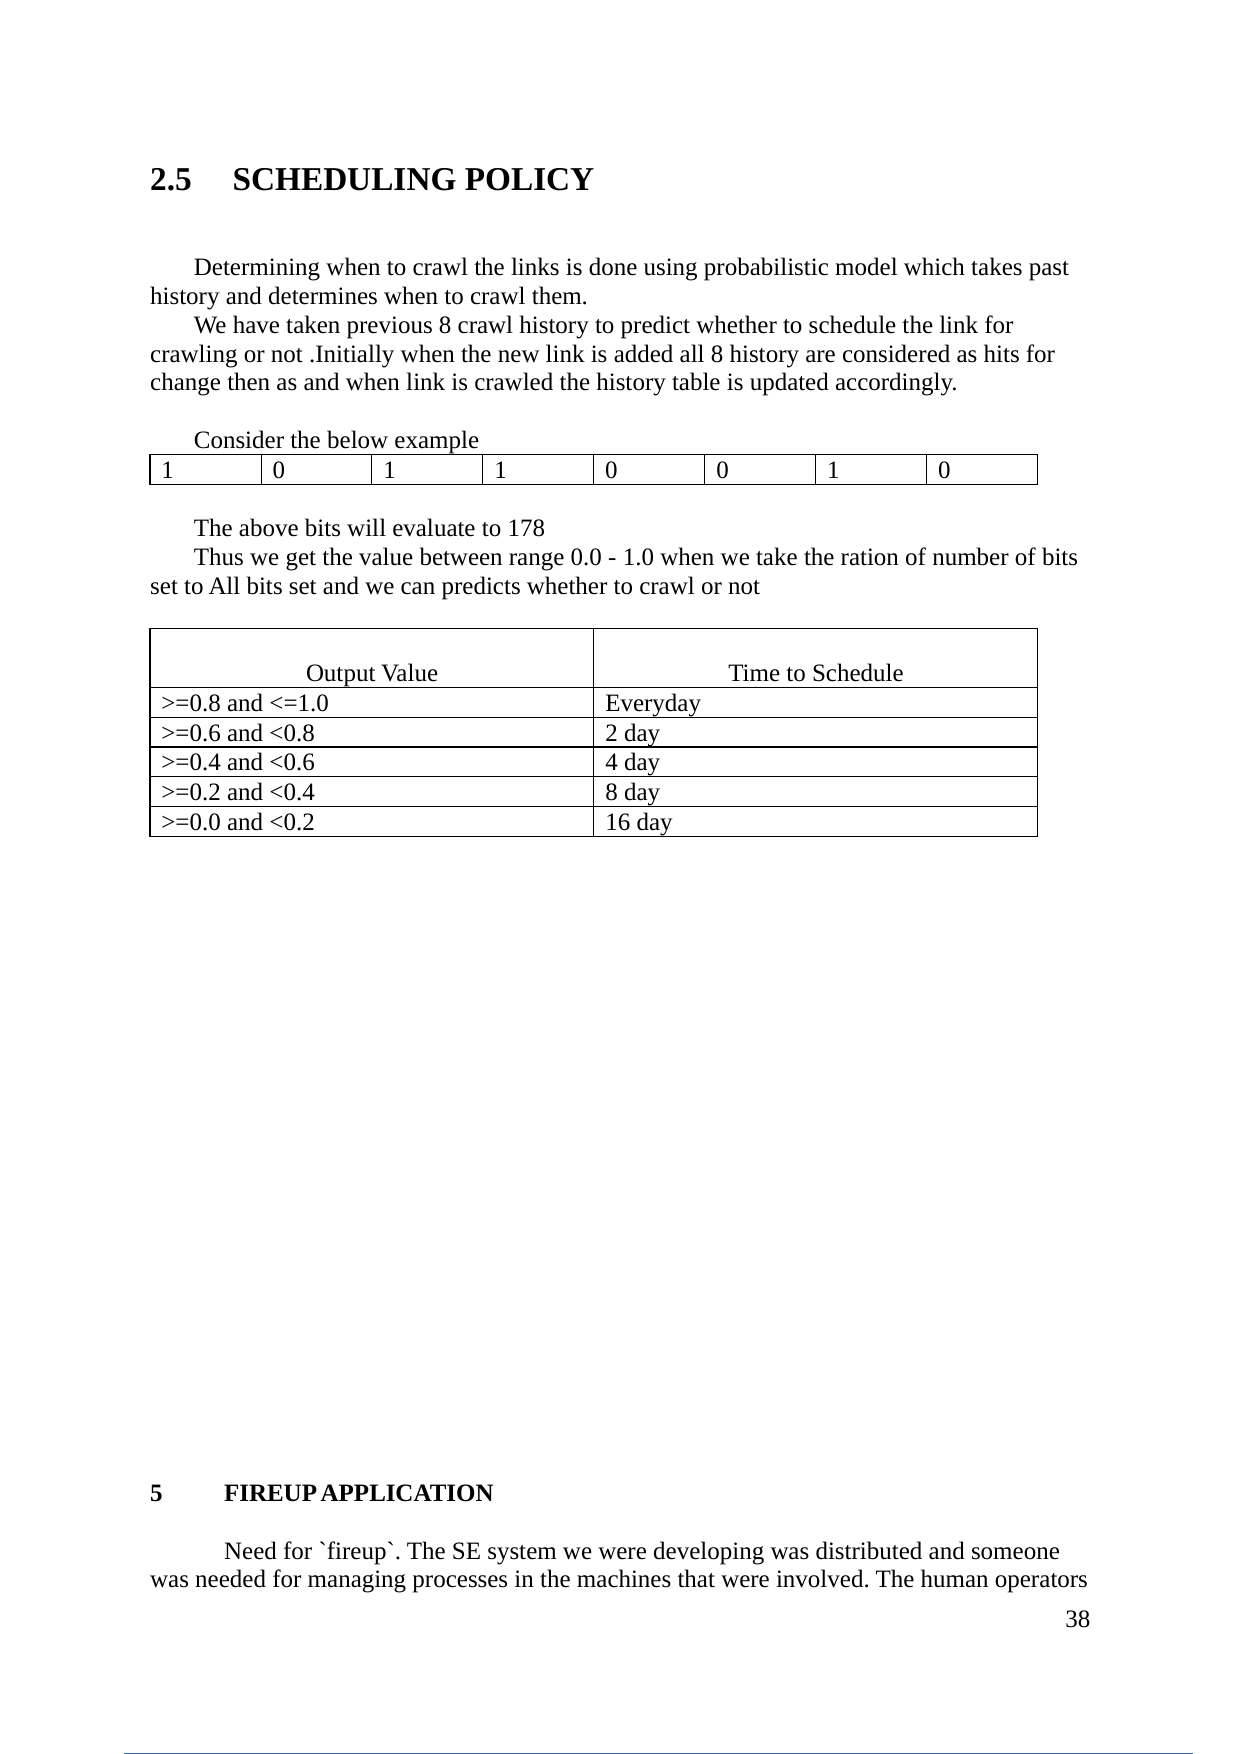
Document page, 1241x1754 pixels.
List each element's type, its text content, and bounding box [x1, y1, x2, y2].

subtitle 5 FIREUP APPLICATION [150, 1478, 1090, 1507]
subtitle 2.5 SCHEDULING POLICY [150, 159, 1090, 198]
text Determining when to crawl the links is done using probabilistic model which takes past history and determines when to crawl them. [150, 252, 1090, 310]
table_cell >=0.2 and <0.4 [151, 777, 593, 806]
table_header 0 [705, 455, 815, 483]
table_header 1 [816, 455, 926, 483]
table_cell >=0.6 and <0.8 [151, 718, 593, 746]
table_header 1 [151, 455, 261, 483]
table_cell 8 day [594, 777, 1037, 806]
text Need for `fireup`. The SE system we were developing was distributed and someone was needed for managing processes in the machines that were involved. The human operators [150, 1536, 1090, 1593]
table_header 0 [927, 455, 1037, 483]
table_header 1 [372, 455, 482, 483]
table_header 1 [483, 455, 593, 483]
table_cell 4 day [594, 748, 1037, 776]
text We have taken previous 8 crawl history to predict whether to schedule the link for crawling or not .Initially when the new link is added all 8 history are considered as hits for change then as and when link is crawled the history table is updated accordingly. [150, 310, 1090, 396]
text The above bits will evaluate to 178 [150, 513, 1090, 542]
table_cell 2 day [594, 718, 1037, 746]
table_cell >=0.4 and <0.6 [151, 748, 593, 776]
table_cell >=0.0 and <0.2 [151, 807, 593, 836]
table_header Time to Schedule [594, 629, 1037, 687]
table_header Output Value [151, 629, 593, 687]
table_cell 16 day [594, 807, 1037, 836]
text Thus we get the value between range 0.0 - 1.0 when we take the ration of number of bits set to All bits set and we can predicts whether to crawl or not [150, 542, 1090, 599]
table_cell Everyday [594, 688, 1037, 717]
text Consider the below example [150, 425, 1090, 454]
table_header 0 [262, 455, 371, 483]
table_cell >=0.8 and <=1.0 [151, 688, 593, 717]
table_header 0 [594, 455, 704, 483]
